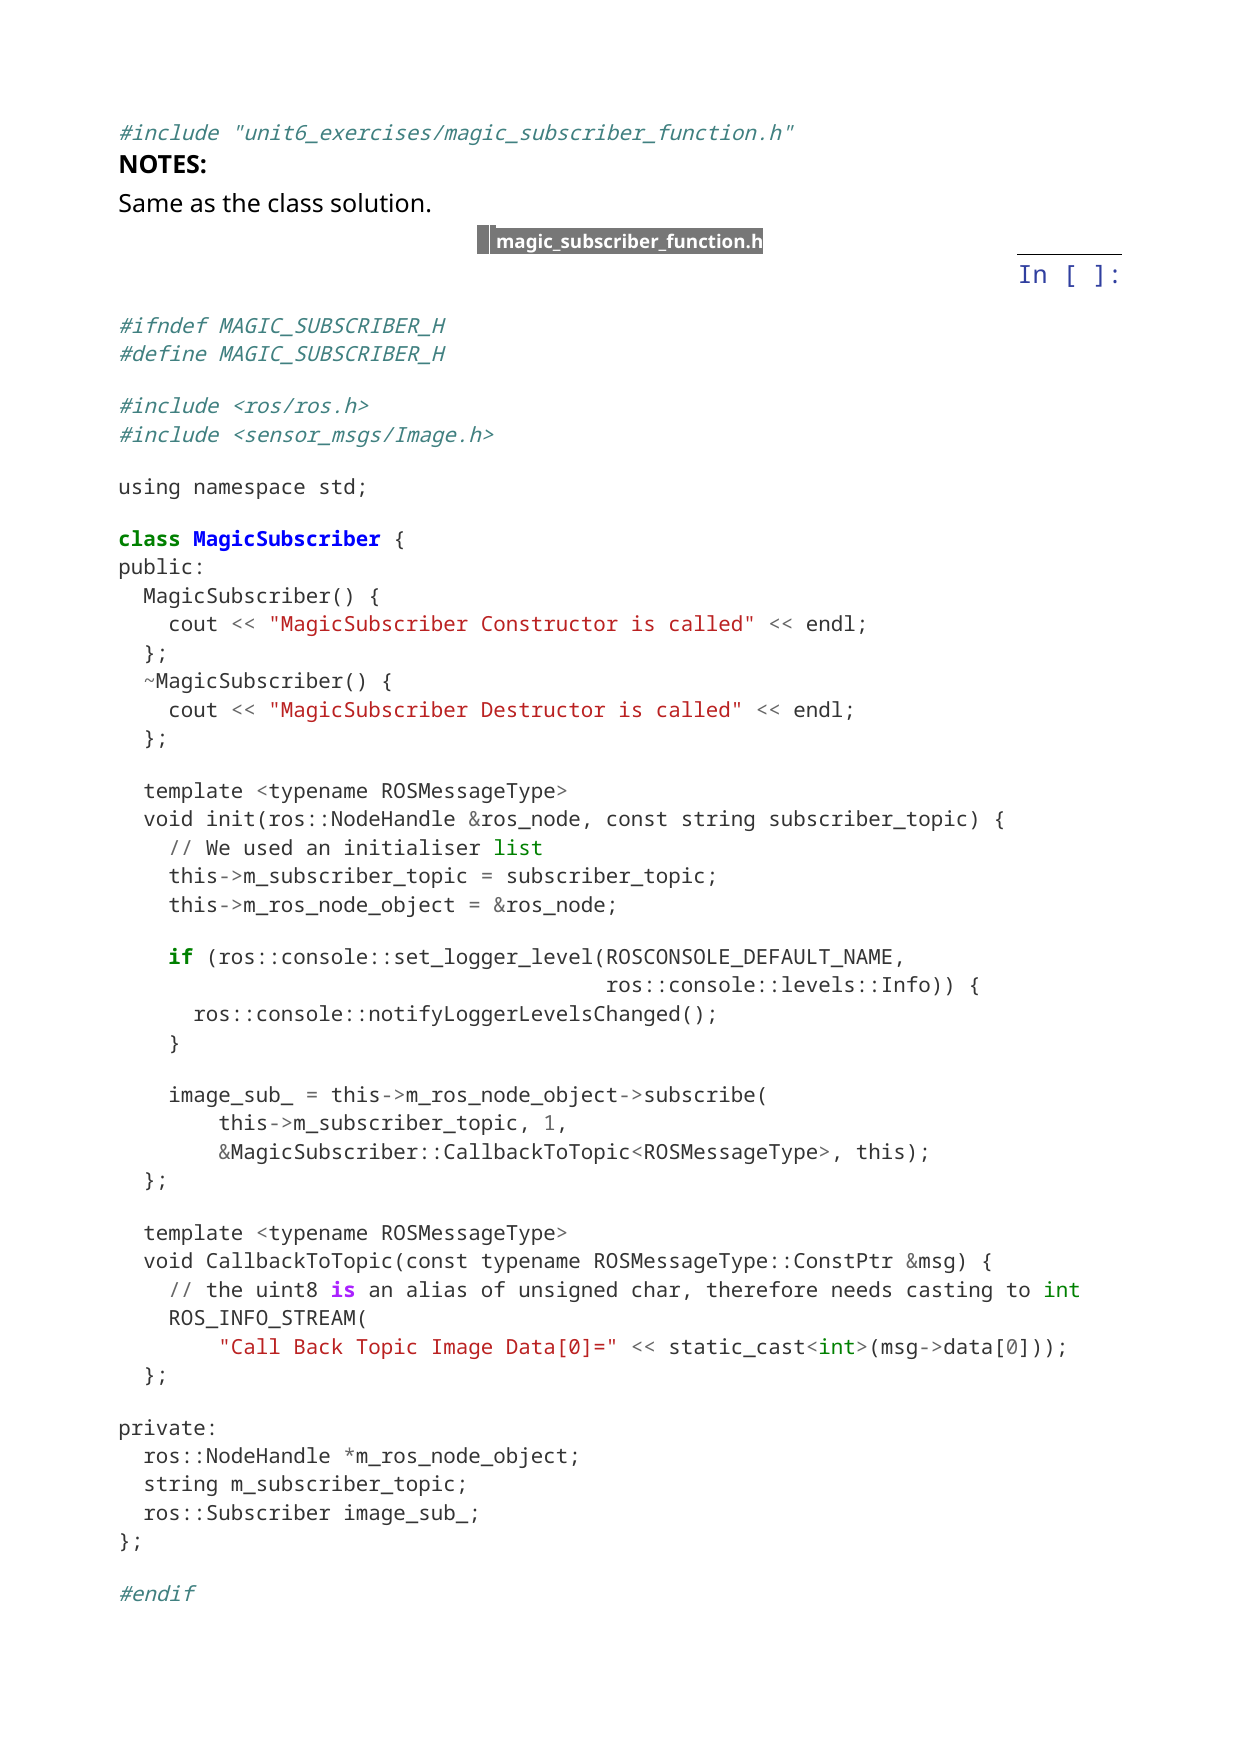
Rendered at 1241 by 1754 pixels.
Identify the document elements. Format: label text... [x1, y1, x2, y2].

text #include <sensor_msgs/Image.h> [118, 420, 1122, 448]
text template <typename ROSMessageType> [118, 1218, 1122, 1246]
text #endif [118, 1579, 1122, 1607]
text ros::NodeHandle *m_ros_node_object; [118, 1441, 1122, 1469]
text NOTES: [118, 147, 1122, 181]
text ~MagicSubscriber() { [118, 666, 1122, 695]
text In [ ]: [118, 254, 1122, 291]
text public: [118, 552, 1122, 581]
text ros::console::notifyLoggerLevelsChanged(); [118, 999, 1122, 1028]
text // the uint8 is an alias of unsigned char, therefore needs casting to int [118, 1275, 1122, 1303]
text #ifndef MAGIC_SUBSCRIBER_H [118, 311, 1122, 339]
text if (ros::console::set_logger_level(ROSCONSOLE_DEFAULT_NAME, [118, 942, 1122, 971]
text // We used an initialiser list [118, 833, 1122, 861]
text }; [118, 723, 1122, 752]
text }; [118, 1360, 1122, 1389]
text #include <ros/ros.h> [118, 391, 1122, 420]
text } [118, 1028, 1122, 1056]
text ros::Subscriber image_sub_; [118, 1498, 1122, 1527]
text &MagicSubscriber::CallbackToTopic<ROSMessageType>, this); [118, 1137, 1122, 1166]
text this->m_subscriber_topic = subscriber_topic; [118, 861, 1122, 890]
text #define MAGIC_SUBSCRIBER_H [118, 339, 1122, 368]
text image_sub_ = this->m_ros_node_object->subscribe( [118, 1080, 1122, 1108]
text }; [118, 638, 1122, 666]
text string m_subscriber_topic; [118, 1469, 1122, 1498]
text this->m_subscriber_topic, 1, [118, 1108, 1122, 1137]
text }; [118, 1527, 1122, 1555]
text cout << "MagicSubscriber Destructor is called" << endl; [118, 695, 1122, 723]
text Same as the class solution. [118, 186, 1122, 220]
text MagicSubscriber() { [118, 581, 1122, 609]
text template <typename ROSMessageType> [118, 776, 1122, 804]
text class MagicSubscriber { [118, 524, 1122, 552]
text #include "unit6_exercises/magic_subscriber_function.h" [118, 118, 1122, 147]
text private: [118, 1413, 1122, 1441]
text void CallbackToTopic(const typename ROSMessageType::ConstPtr &msg) { [118, 1246, 1122, 1275]
text }; [118, 1166, 1122, 1194]
text void init(ros::NodeHandle &ros_node, const string subscriber_topic) { [118, 804, 1122, 833]
text this->m_ros_node_object = &ros_node; [118, 890, 1122, 918]
text magic_subscriber_function.h [118, 225, 1122, 254]
text "Call Back Topic Image Data[0]=" << static_cast<int>(msg->data[0])); [118, 1332, 1122, 1360]
text ROS_INFO_STREAM( [118, 1303, 1122, 1332]
text ros::console::levels::Info)) { [118, 971, 1122, 999]
text using namespace std; [118, 472, 1122, 500]
text cout << "MagicSubscriber Constructor is called" << endl; [118, 609, 1122, 638]
